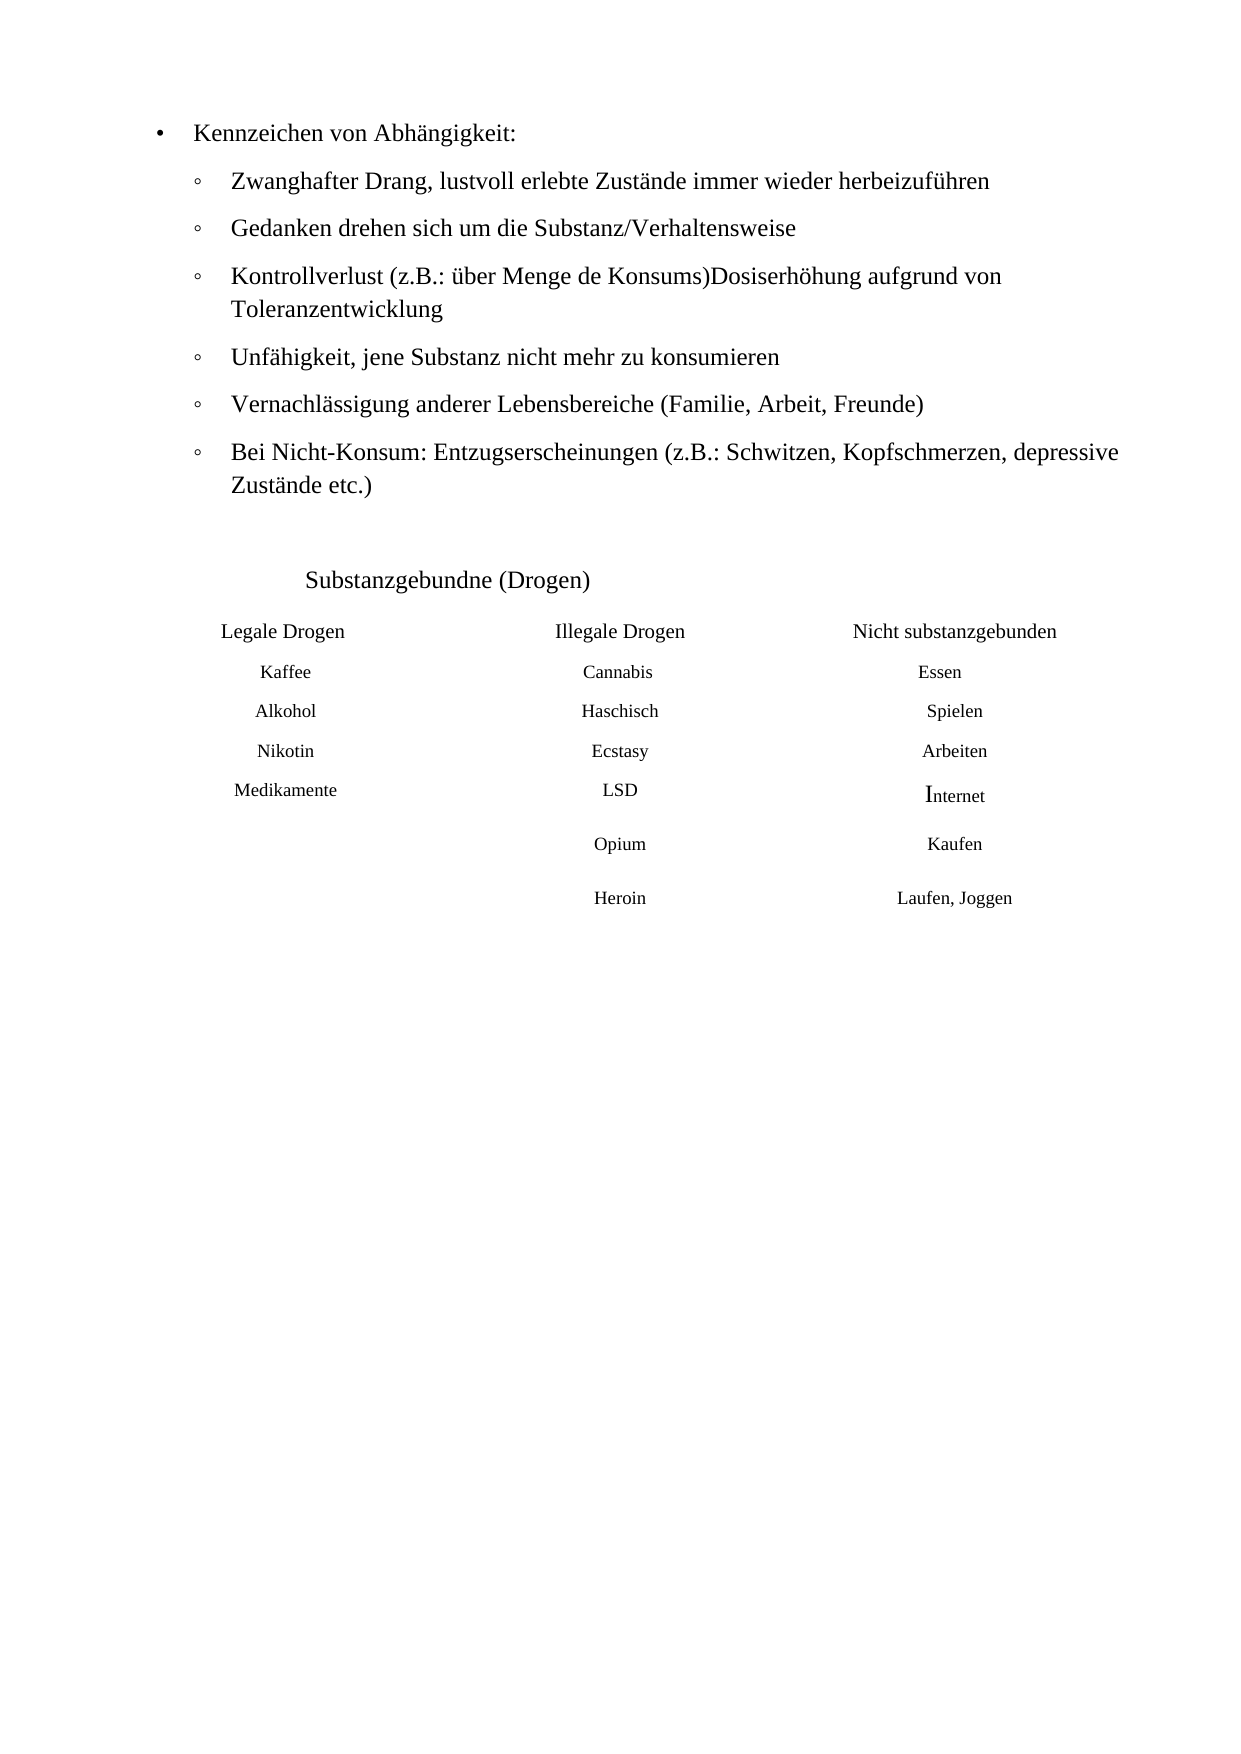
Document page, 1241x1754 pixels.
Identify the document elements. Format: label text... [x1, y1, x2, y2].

table_cell Opium [453, 833, 787, 887]
table_cell Ecstasy [453, 740, 787, 779]
table_cell Cannabis [453, 661, 787, 700]
list Bei Nicht-Konsum: Entzugserscheinungen (z.B.: Schwitzen, Kopfschmerzen, depressive Zustände etc.) [193, 437, 1122, 498]
table_cell Legale Drogen [118, 619, 453, 661]
table_cell Essen [787, 661, 1122, 700]
list Gedanken drehen sich um die Substanz/Verhaltensweise [193, 213, 1122, 242]
list Vernachlässigung anderer Lebensbereiche (Familie, Arbeit, Freunde) [193, 389, 1122, 418]
table_cell Nicht substanzgebunden [787, 619, 1122, 661]
table_cell [118, 833, 453, 887]
list Unfähigkeit, jene Substanz nicht mehr zu konsumieren [193, 342, 1122, 370]
table_cell Spielen [787, 700, 1122, 740]
table_cell [118, 887, 453, 941]
table_cell Medikamente [118, 779, 453, 833]
table_header [787, 565, 1122, 619]
table_cell Internet [787, 779, 1122, 833]
table_cell LSD [453, 779, 787, 833]
table_cell Kaffee [118, 661, 453, 700]
table_cell Nikotin [118, 740, 453, 779]
list Kontrollverlust (z.B.: über Menge de Konsums)Dosiserhöhung aufgrund von Toleranzentwicklung [193, 261, 1122, 323]
table_cell Arbeiten [787, 740, 1122, 779]
list Zwanghafter Drang, lustvoll erlebte Zustände immer wieder herbeizuführen [193, 166, 1122, 194]
table_cell Alkohol [118, 700, 453, 740]
list Kennzeichen von Abhängigkeit: [156, 118, 1122, 147]
table_cell Heroin [453, 887, 787, 941]
table_cell Laufen, Joggen [787, 887, 1122, 941]
table_cell Haschisch [453, 700, 787, 740]
table_cell Illegale Drogen [453, 619, 787, 661]
table_header Substanzgebundne (Drogen) [118, 565, 787, 619]
table_cell Kaufen [787, 833, 1122, 887]
